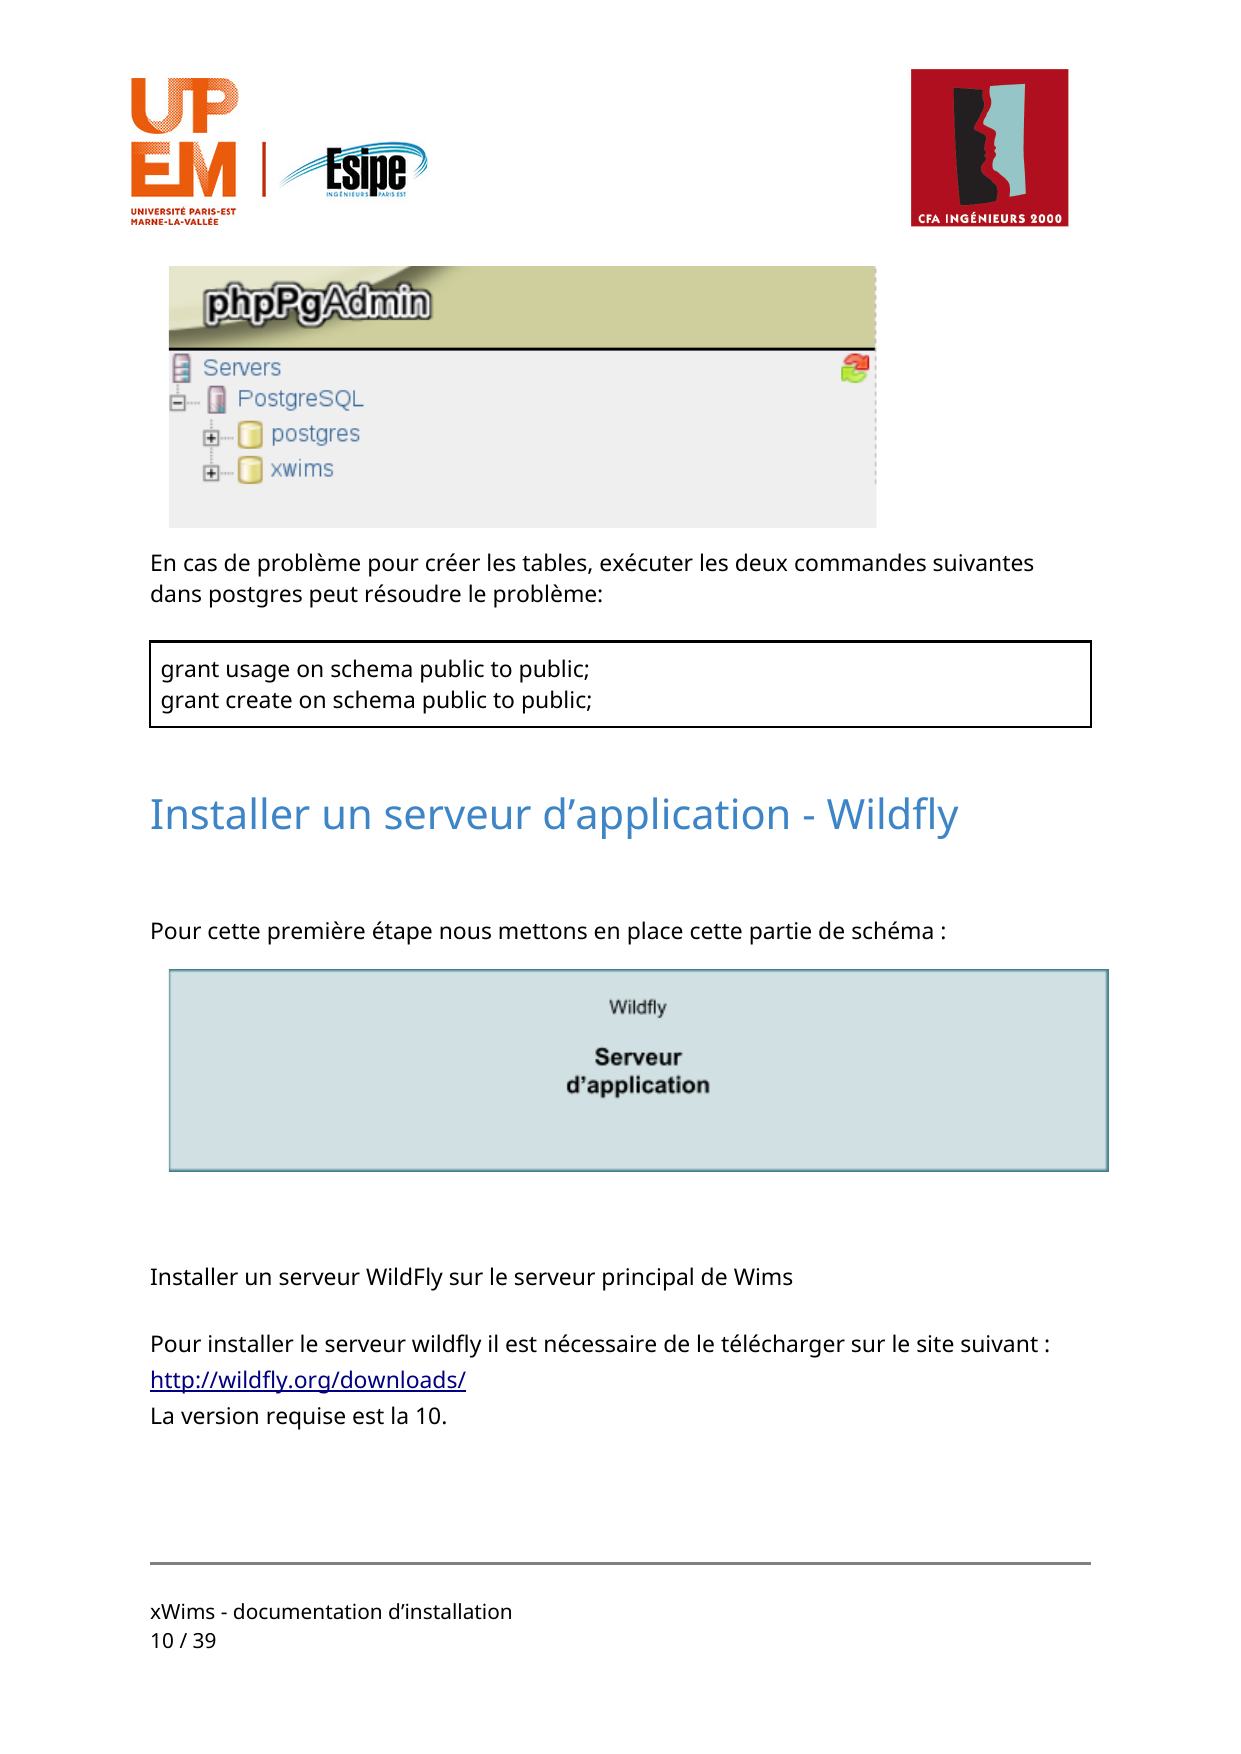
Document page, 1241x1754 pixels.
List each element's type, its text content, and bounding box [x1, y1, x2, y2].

picture [907, 66, 1072, 230]
picture [131, 78, 428, 225]
text Pour installer le serveur wildfly il est nécessaire de le télécharger sur le site suivant : http://wildfly.org/downloads/ [150, 1328, 1091, 1395]
text Installer un serveur WildFly sur le serveur principal de Wims [150, 1261, 1091, 1292]
text En cas de problème pour créer les tables, exécuter les deux commandes suivantes dans postgres peut résoudre le problème: [150, 547, 1091, 609]
text La version requise est la 10. [150, 1400, 1091, 1431]
picture [168, 969, 1109, 1172]
picture [168, 266, 881, 528]
text Pour cette première étape nous mettons en place cette partie de schéma : [150, 915, 1091, 946]
subtitle Installer un serveur d’application - Wildfly [150, 785, 1091, 841]
table_header grant usage on schema public to public; grant create on schema public to public; [151, 643, 1090, 726]
